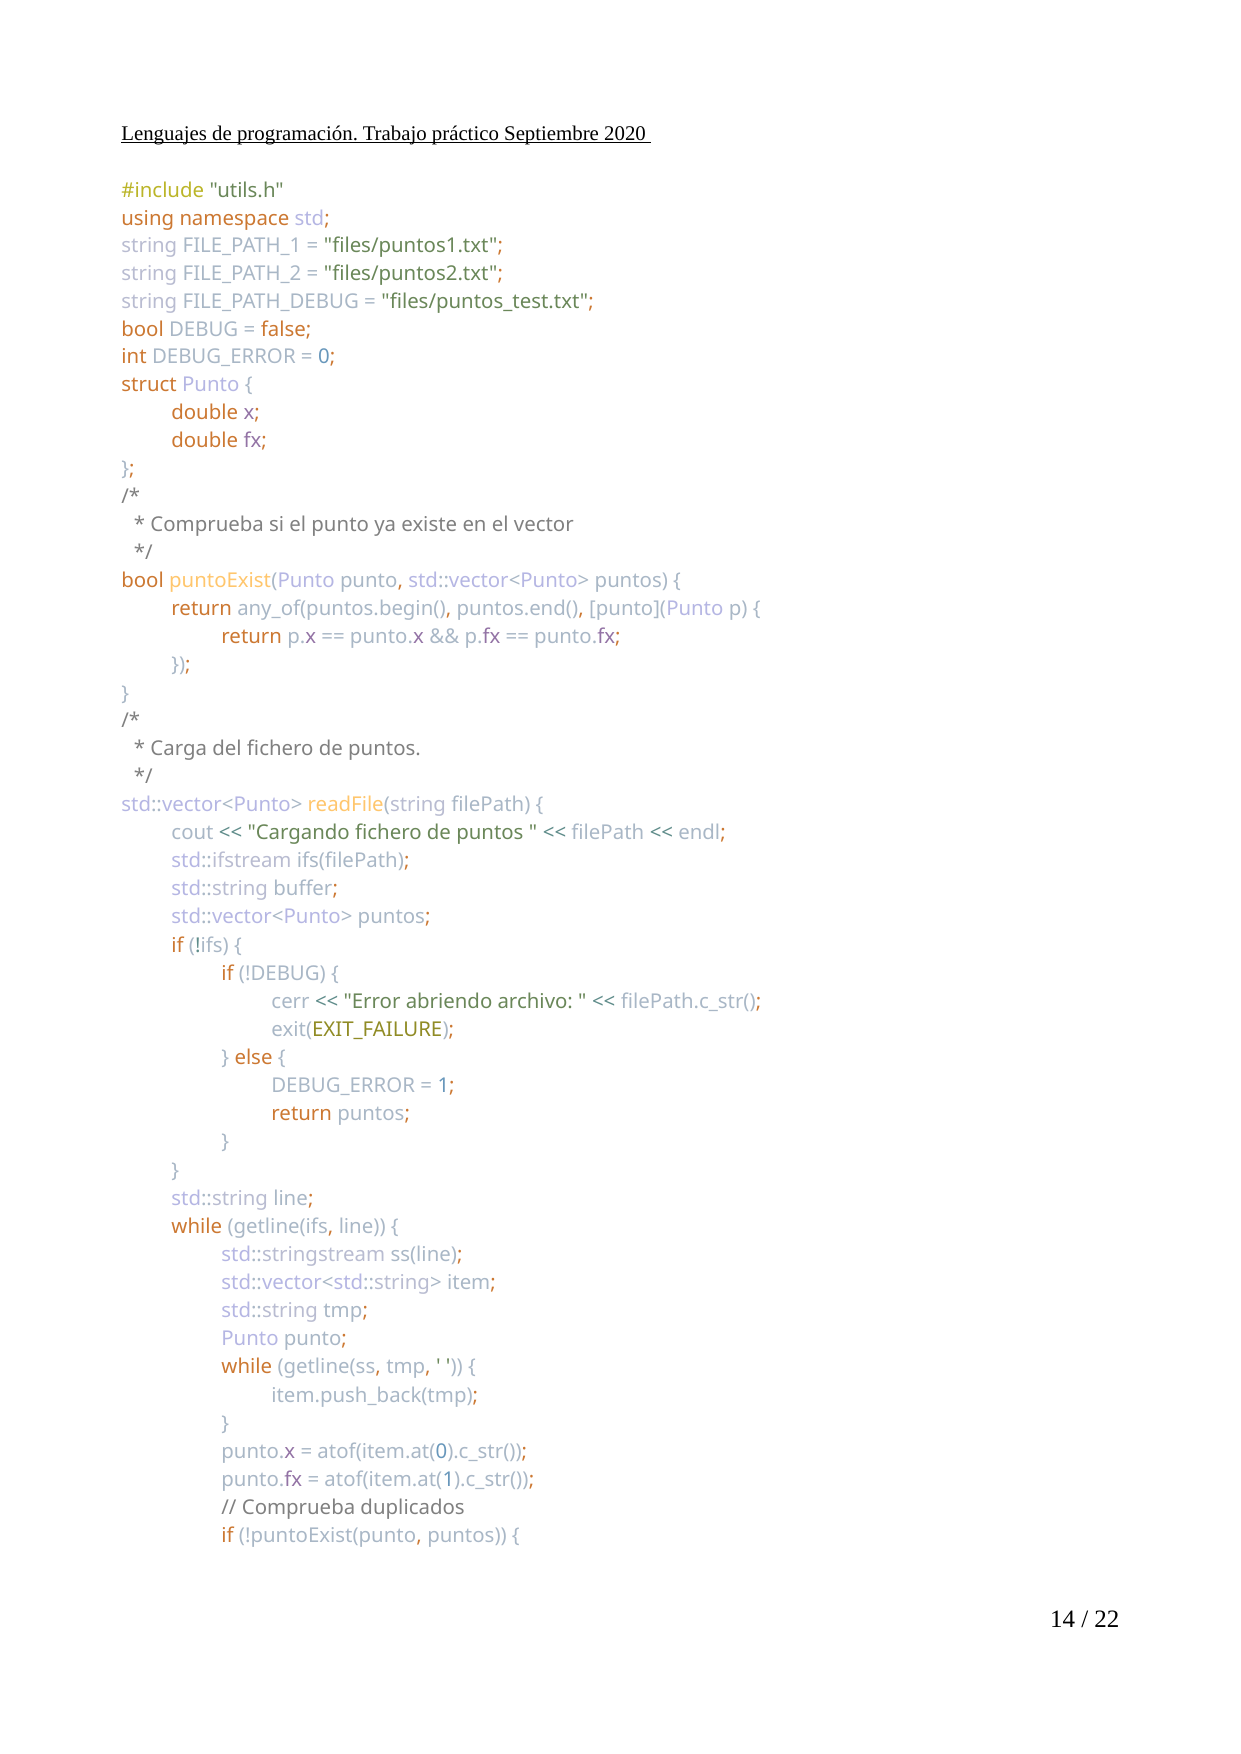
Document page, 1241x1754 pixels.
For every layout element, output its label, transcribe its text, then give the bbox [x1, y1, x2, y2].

text } [121, 1408, 1119, 1436]
text }); [121, 650, 1119, 678]
text */ [121, 538, 1119, 566]
text return p.x == punto.x && p.fx == punto.fx; [121, 622, 1119, 650]
text } else { [121, 1043, 1119, 1071]
text return any_of(puntos.begin(), puntos.end(), [punto](Punto p) { [121, 594, 1119, 622]
text punto.fx = atof(item.at(1).c_str()); [121, 1464, 1119, 1493]
text Punto punto; [121, 1324, 1119, 1352]
text */ [121, 762, 1119, 790]
text * Comprueba si el punto ya existe en el vector [121, 509, 1119, 538]
text if (!DEBUG) { [121, 958, 1119, 986]
text }; [121, 454, 1119, 482]
text struct Punto { [121, 370, 1119, 398]
text DEBUG_ERROR = 1; [121, 1071, 1119, 1099]
text } [121, 1155, 1119, 1183]
text } [121, 1127, 1119, 1155]
text using namespace std; [121, 203, 1119, 231]
text /* [121, 706, 1119, 734]
text while (getline(ifs, line)) { [121, 1211, 1119, 1239]
text #include "utils.h" [121, 175, 1119, 203]
text if (!puntoExist(punto, puntos)) { [121, 1521, 1119, 1549]
text exit(EXIT_FAILURE); [121, 1014, 1119, 1043]
text } [121, 678, 1119, 706]
text std::ifstream ifs(filePath); [121, 846, 1119, 874]
text std::vector<Punto> puntos; [121, 902, 1119, 930]
text // Comprueba duplicados [121, 1493, 1119, 1521]
text if (!ifs) { [121, 930, 1119, 958]
text std::string tmp; [121, 1296, 1119, 1324]
text string FILE_PATH_DEBUG = "files/puntos_test.txt"; [121, 286, 1119, 314]
text punto.x = atof(item.at(0).c_str()); [121, 1436, 1119, 1464]
text bool puntoExist(Punto punto, std::vector<Punto> puntos) { [121, 566, 1119, 594]
text string FILE_PATH_1 = "files/puntos1.txt"; [121, 231, 1119, 259]
text * Carga del fichero de puntos. [121, 734, 1119, 762]
text string FILE_PATH_2 = "files/puntos2.txt"; [121, 259, 1119, 286]
text std::vector<std::string> item; [121, 1268, 1119, 1296]
text cout << "Cargando fichero de puntos " << filePath << endl; [121, 818, 1119, 846]
text item.push_back(tmp); [121, 1380, 1119, 1408]
text double fx; [121, 426, 1119, 454]
text std::string line; [121, 1183, 1119, 1211]
text /* [121, 482, 1119, 509]
text std::vector<Punto> readFile(string filePath) { [121, 790, 1119, 818]
text bool DEBUG = false; [121, 314, 1119, 342]
text std::stringstream ss(line); [121, 1239, 1119, 1268]
text cerr << "Error abriendo archivo: " << filePath.c_str(); [121, 986, 1119, 1014]
text while (getline(ss, tmp, ' ')) { [121, 1352, 1119, 1380]
text int DEBUG_ERROR = 0; [121, 342, 1119, 370]
text return puntos; [121, 1099, 1119, 1127]
text std::string buffer; [121, 874, 1119, 902]
text double x; [121, 398, 1119, 426]
